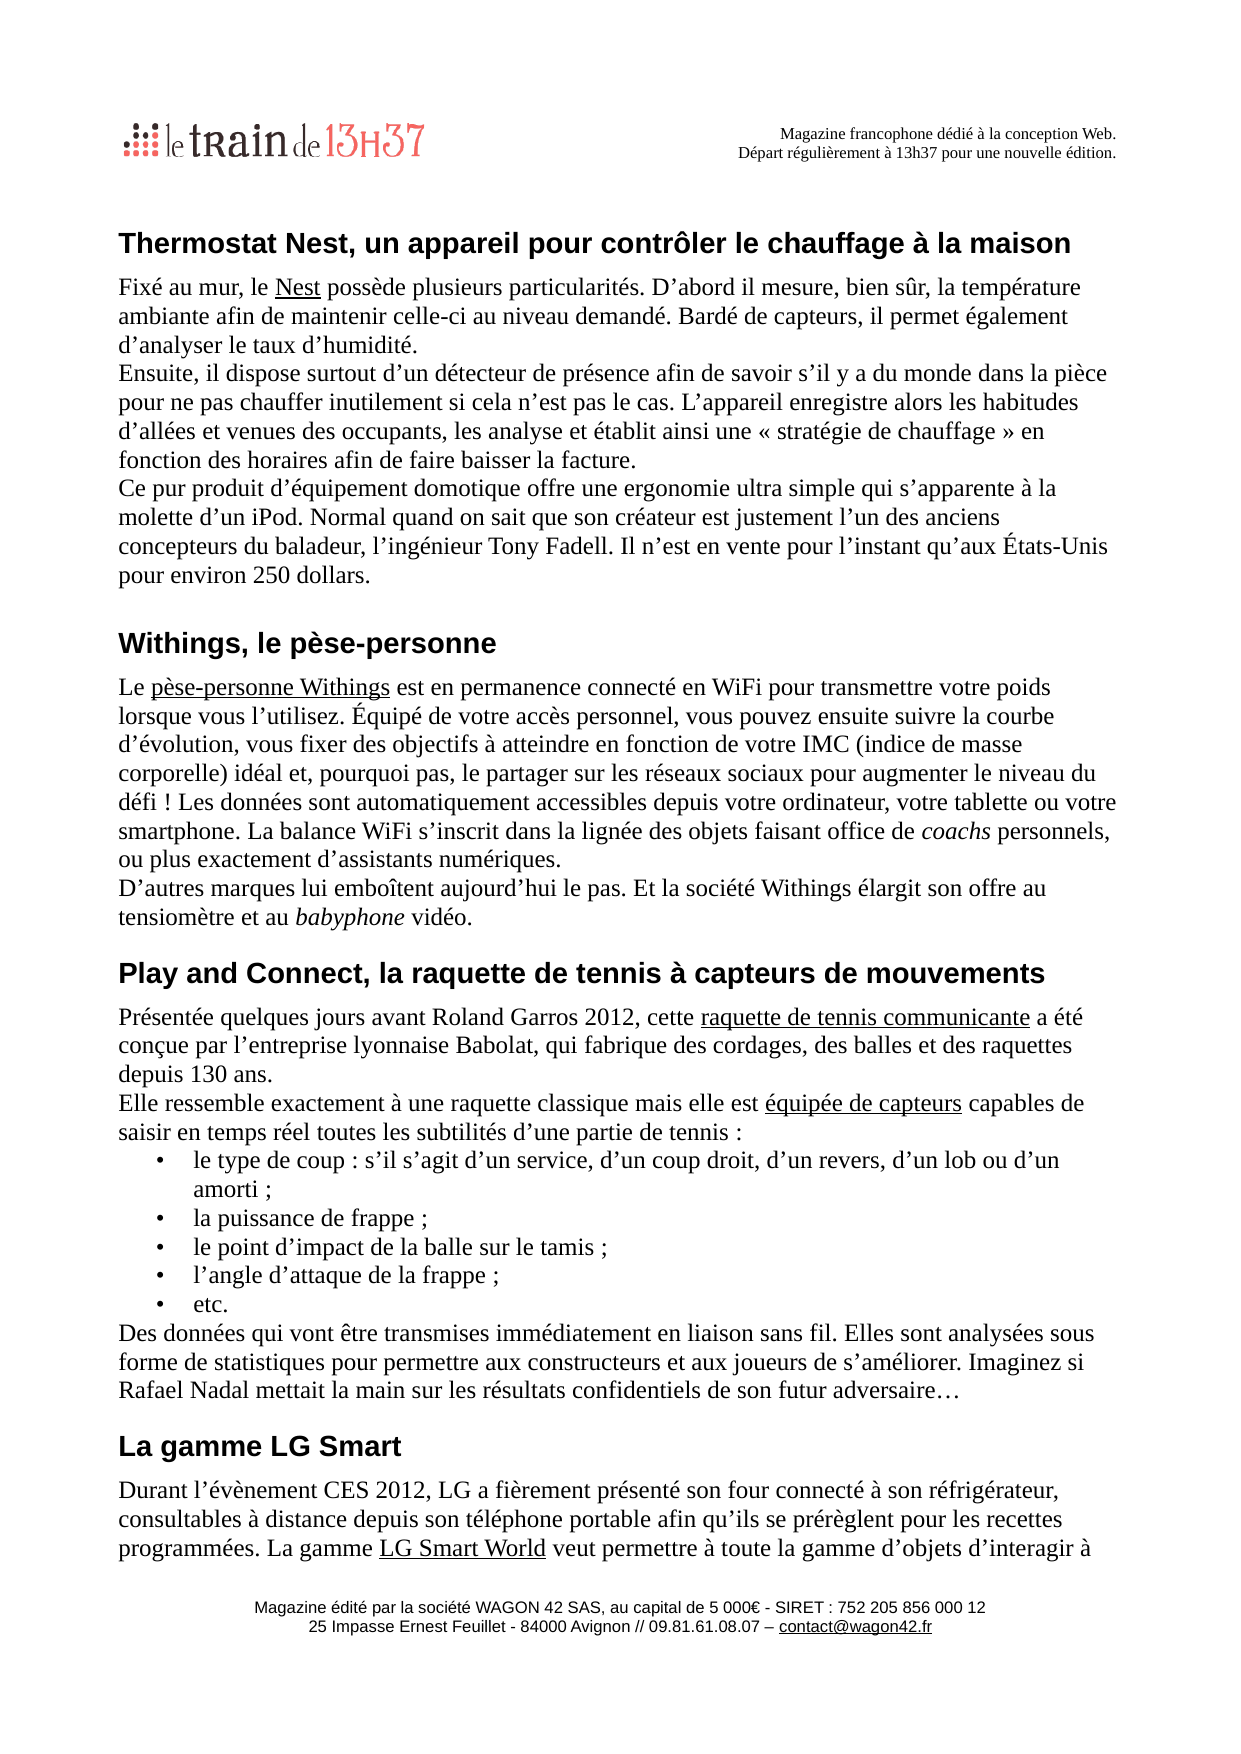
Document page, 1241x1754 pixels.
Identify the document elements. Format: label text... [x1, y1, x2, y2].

text Fixé au mur, le Nest possède plusieurs particularités. D’abord il mesure, bien sûr, la température ambiante afin de maintenir celle-ci au niveau demandé. Bardé de capteurs, il permet également d’analyser le taux d’humidité. Ensuite, il dispose surtout d’un détecteur de présence afin de savoir s’il y a du monde dans la pièce pour ne pas chauffer inutilement si cela n’est pas le cas. L’appareil enregistre alors les habitudes d’allées et venues des occupants, les analyse et établit ainsi une « stratégie de chauffage » en fonction des horaires afin de faire baisser la facture. [118, 272, 1122, 473]
list etc. [156, 1289, 1122, 1318]
list la puissance de frappe ; [156, 1203, 1122, 1232]
list l’angle d’attaque de la frappe ; [156, 1261, 1122, 1289]
subtitle La gamme LG Smart [118, 1429, 1122, 1463]
text Durant l’évènement CES 2012, LG a fièrement présenté son four connecté à son réfrigérateur, consultables à distance depuis son téléphone portable afin qu’ils se prérèglent pour les recettes programmées. La gamme LG Smart World veut permettre à toute la gamme d’objets d’interagir à [118, 1475, 1122, 1562]
text Ce pur produit d’équipement domotique offre une ergonomie ultra simple qui s’apparente à la molette d’un iPod. Normal quand on sait que son créateur est justement l’un des anciens concepteurs du baladeur, l’ingénieur Tony Fadell. Il n’est en vente pour l’instant qu’aux États-Unis pour environ 250 dollars. [118, 473, 1122, 588]
list le type de coup : s’il s’agit d’un service, d’un coup droit, d’un revers, d’un lob ou d’un amorti ; [156, 1146, 1122, 1203]
picture [123, 123, 425, 157]
subtitle Withings, le pèse-personne [118, 626, 1122, 659]
list le point d’impact de la balle sur le tamis ; [156, 1232, 1122, 1261]
subtitle Thermostat Nest, un appareil pour contrôler le chauffage à la maison [118, 226, 1122, 260]
text Présentée quelques jours avant Roland Garros 2012, cette raquette de tennis communicante a été conçue par l’entreprise lyonnaise Babolat, qui fabrique des cordages, des balles et des raquettes depuis 130 ans. Elle ressemble exactement à une raquette classique mais elle est équipée de capteurs capables de saisir en temps réel toutes les subtilités d’une partie de tennis : [118, 1002, 1122, 1146]
text Des données qui vont être transmises immédiatement en liaison sans fil. Elles sont analysées sous forme de statistiques pour permettre aux constructeurs et aux joueurs de s’améliorer. Imaginez si Rafael Nadal mettait la main sur les résultats confidentiels de son futur adversaire… [118, 1318, 1122, 1404]
subtitle Play and Connect, la raquette de tennis à capteurs de mouvements [118, 956, 1122, 989]
text Le pèse-personne Withings est en permanence connecté en WiFi pour transmettre votre poids lorsque vous l’utilisez. Équipé de votre accès personnel, vous pouvez ensuite suivre la courbe d’évolution, vous fixer des objectifs à atteindre en fonction de votre IMC (indice de masse corporelle) idéal et, pourquoi pas, le partager sur les réseaux sociaux pour augmenter le niveau du défi ! Les données sont automatiquement accessibles depuis votre ordinateur, votre tablette ou votre smartphone. La balance WiFi s’inscrit dans la lignée des objets faisant office de coachs personnels, ou plus exactement d’assistants numériques. D’autres marques lui emboîtent aujourd’hui le pas. Et la société Withings élargit son offre au tensiomètre et au babyphone vidéo. [118, 672, 1122, 931]
